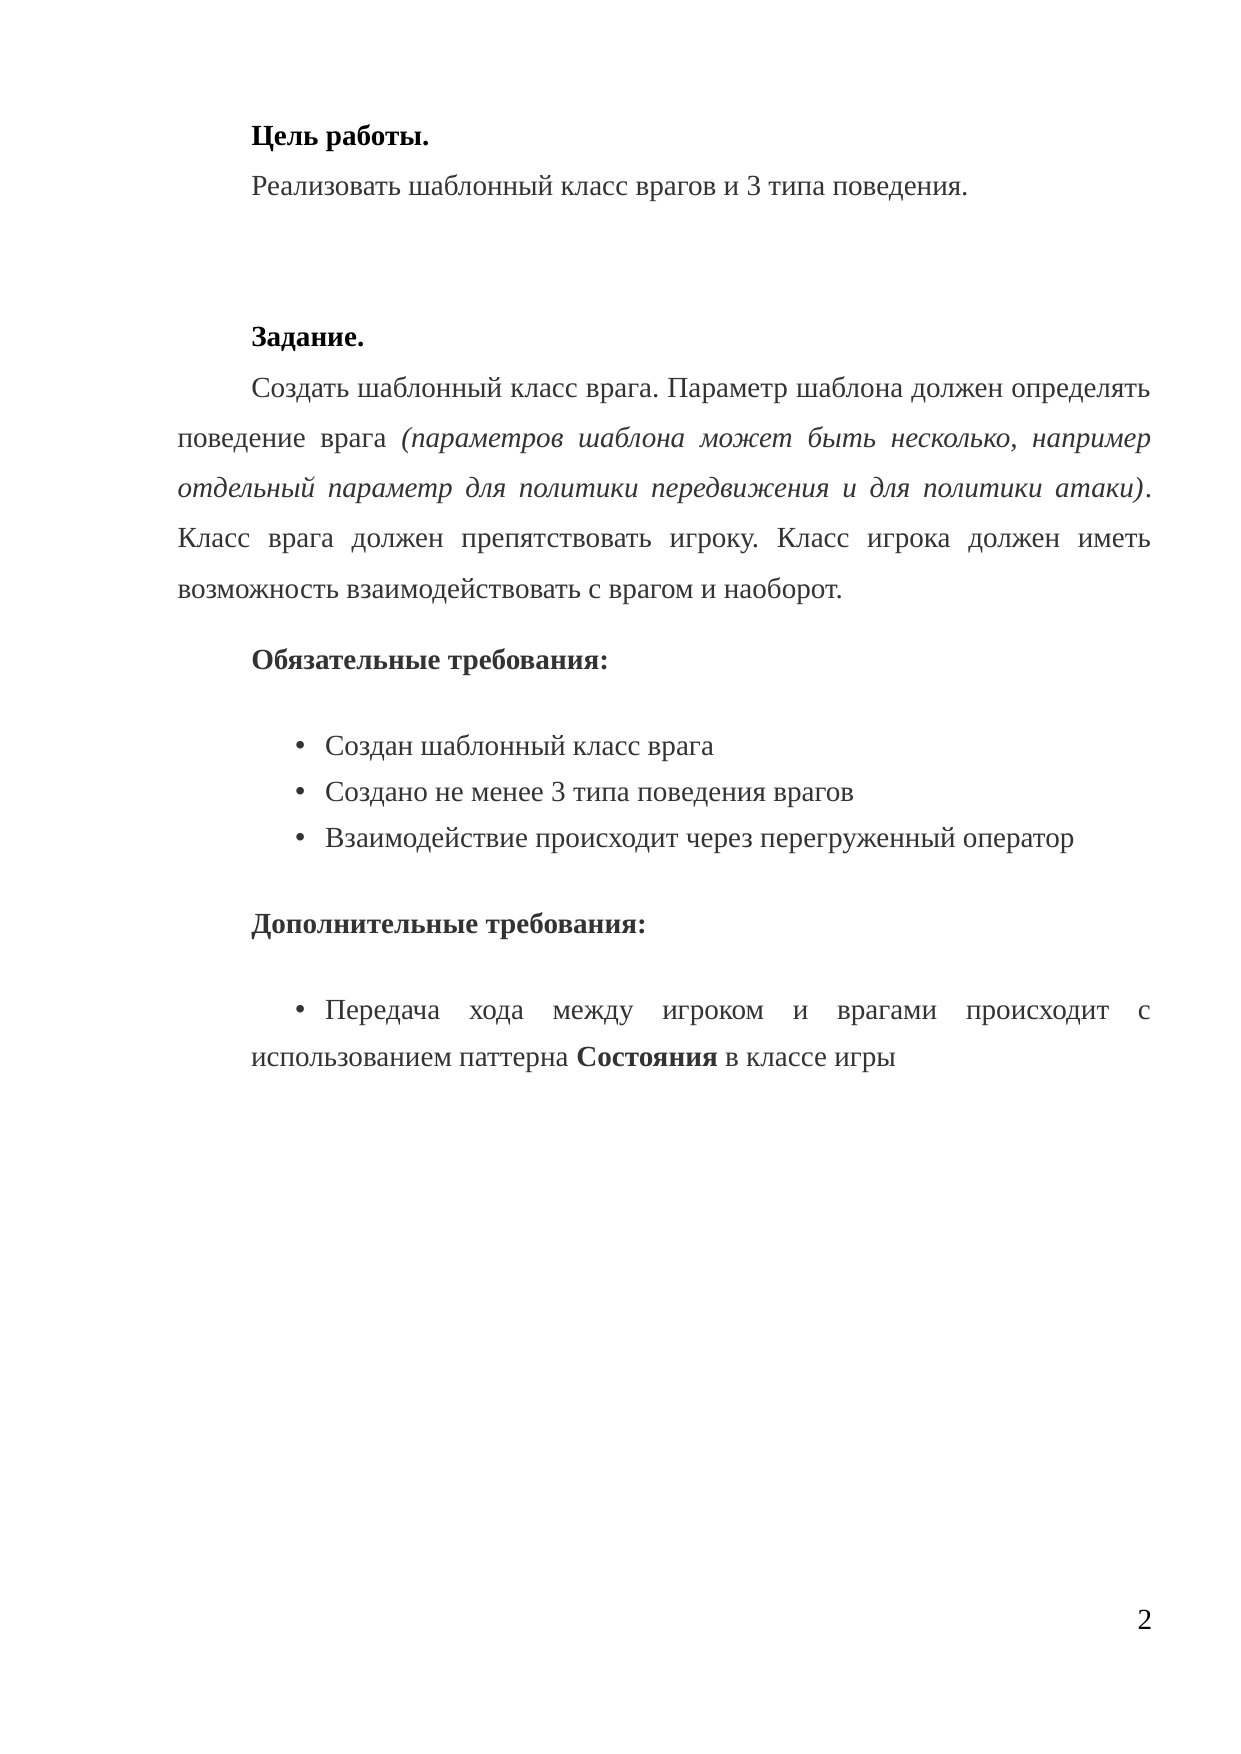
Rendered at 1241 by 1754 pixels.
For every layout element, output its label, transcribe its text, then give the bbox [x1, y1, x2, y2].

text Дополнительные требования: [177, 907, 1152, 940]
subtitle Задание. [177, 319, 1152, 353]
text Реализовать шаблонный класс врагов и 3 типа поведения. [177, 168, 1152, 202]
subtitle Цель работы. [177, 118, 1152, 152]
list Создан шаблонный класс врага [221, 728, 1152, 762]
list Создано не менее 3 типа поведения врагов [221, 774, 1152, 808]
text Обязательные требования: [177, 642, 1152, 676]
text Создать шаблонный класс врага. Параметр шаблона должен определять поведение врага (параметров шаблона может быть несколько, например отдельный параметр для политики передвижения и для политики атаки). Класс врага должен препятствовать игроку. Класс игрока должен иметь возможность взаимодействовать с врагом и наоборот. [177, 370, 1152, 604]
list Передача хода между игроком и врагами происходит с использованием паттерна Состояния в классе игры [221, 992, 1152, 1072]
list Взаимодействие происходит через перегруженный оператор [221, 821, 1152, 854]
